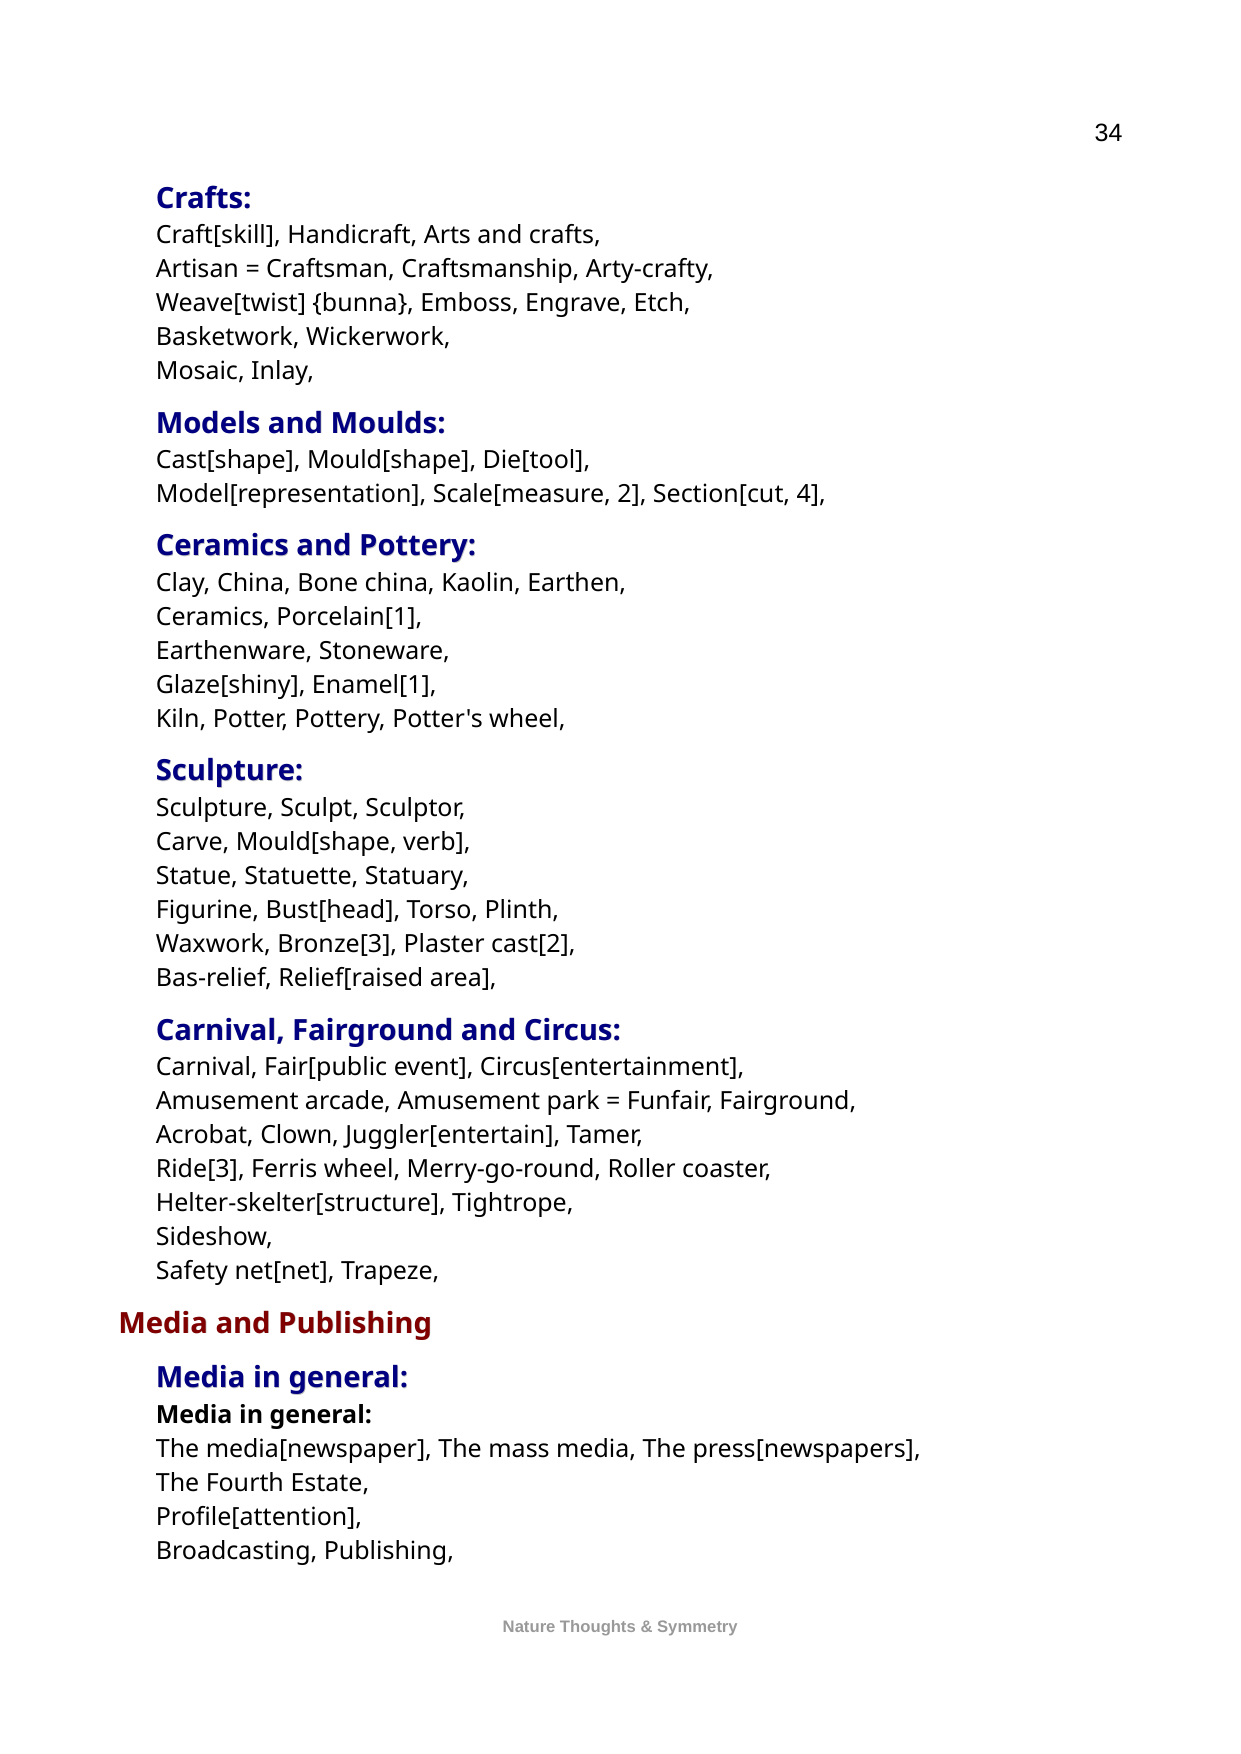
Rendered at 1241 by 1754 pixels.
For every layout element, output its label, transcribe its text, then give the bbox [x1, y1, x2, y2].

text Mosaic, Inlay, [156, 353, 1122, 387]
subtitle Ceramics and Pottery: [156, 525, 1122, 564]
text Waxwork, Bronze[3], Plaster cast[2], [156, 926, 1122, 960]
text Glaze[shiny], Enamel[1], [156, 667, 1122, 701]
text Basketwork, Wickerwork, [156, 319, 1122, 353]
text Sculpture, Sculpt, Sculptor, [156, 789, 1122, 823]
text Broadcasting, Publishing, [156, 1532, 1122, 1567]
text Profile[attention], [156, 1498, 1122, 1532]
subtitle Carnival, Fairground and Circus: [156, 1009, 1122, 1048]
text Clay, China, Bone china, Kaolin, Earthen, [156, 564, 1122, 598]
subtitle Media in general: [156, 1357, 1122, 1396]
text Weave[twist] {bunna}, Emboss, Engrave, Etch, [156, 285, 1122, 319]
text Statue, Statuette, Statuary, [156, 857, 1122, 892]
text Acrobat, Clown, Juggler[entertain], Tamer, [156, 1117, 1122, 1151]
text Carnival, Fair[public event], Circus[entertainment], [156, 1048, 1122, 1082]
text Helter-skelter[structure], Tightrope, [156, 1185, 1122, 1219]
text The Fourth Estate, [156, 1464, 1122, 1498]
text The media[newspaper], The mass media, The press[newspapers], [156, 1430, 1122, 1464]
text Figurine, Bust[head], Torso, Plinth, [156, 892, 1122, 926]
subtitle Crafts: [156, 177, 1122, 217]
text Earthenware, Stoneware, [156, 632, 1122, 667]
text Craft[skill], Handicraft, Arts and crafts, [156, 217, 1122, 251]
text Sideshow, [156, 1219, 1122, 1253]
text Artisan = Craftsman, Craftsmanship, Arty-crafty, [156, 251, 1122, 285]
subtitle Sculpture: [156, 750, 1122, 789]
text Ride[3], Ferris wheel, Merry-go-round, Roller coaster, [156, 1151, 1122, 1185]
text Amusement arcade, Amusement park = Funfair, Fairground, [156, 1082, 1122, 1117]
text Model[representation], Scale[measure, 2], Section[cut, 4], [156, 476, 1122, 510]
text Media in general: [156, 1396, 1122, 1430]
text Kiln, Potter, Pottery, Potter's wheel, [156, 701, 1122, 735]
subtitle Models and Moulds: [156, 402, 1122, 442]
subtitle Media and Publishing [118, 1302, 1122, 1342]
text Bas-relief, Relief[raised area], [156, 960, 1122, 994]
text Safety net[net], Trapeze, [156, 1253, 1122, 1287]
text Cast[shape], Mould[shape], Die[tool], [156, 442, 1122, 476]
text Ceramics, Porcelain[1], [156, 598, 1122, 632]
text Carve, Mould[shape, verb], [156, 823, 1122, 857]
